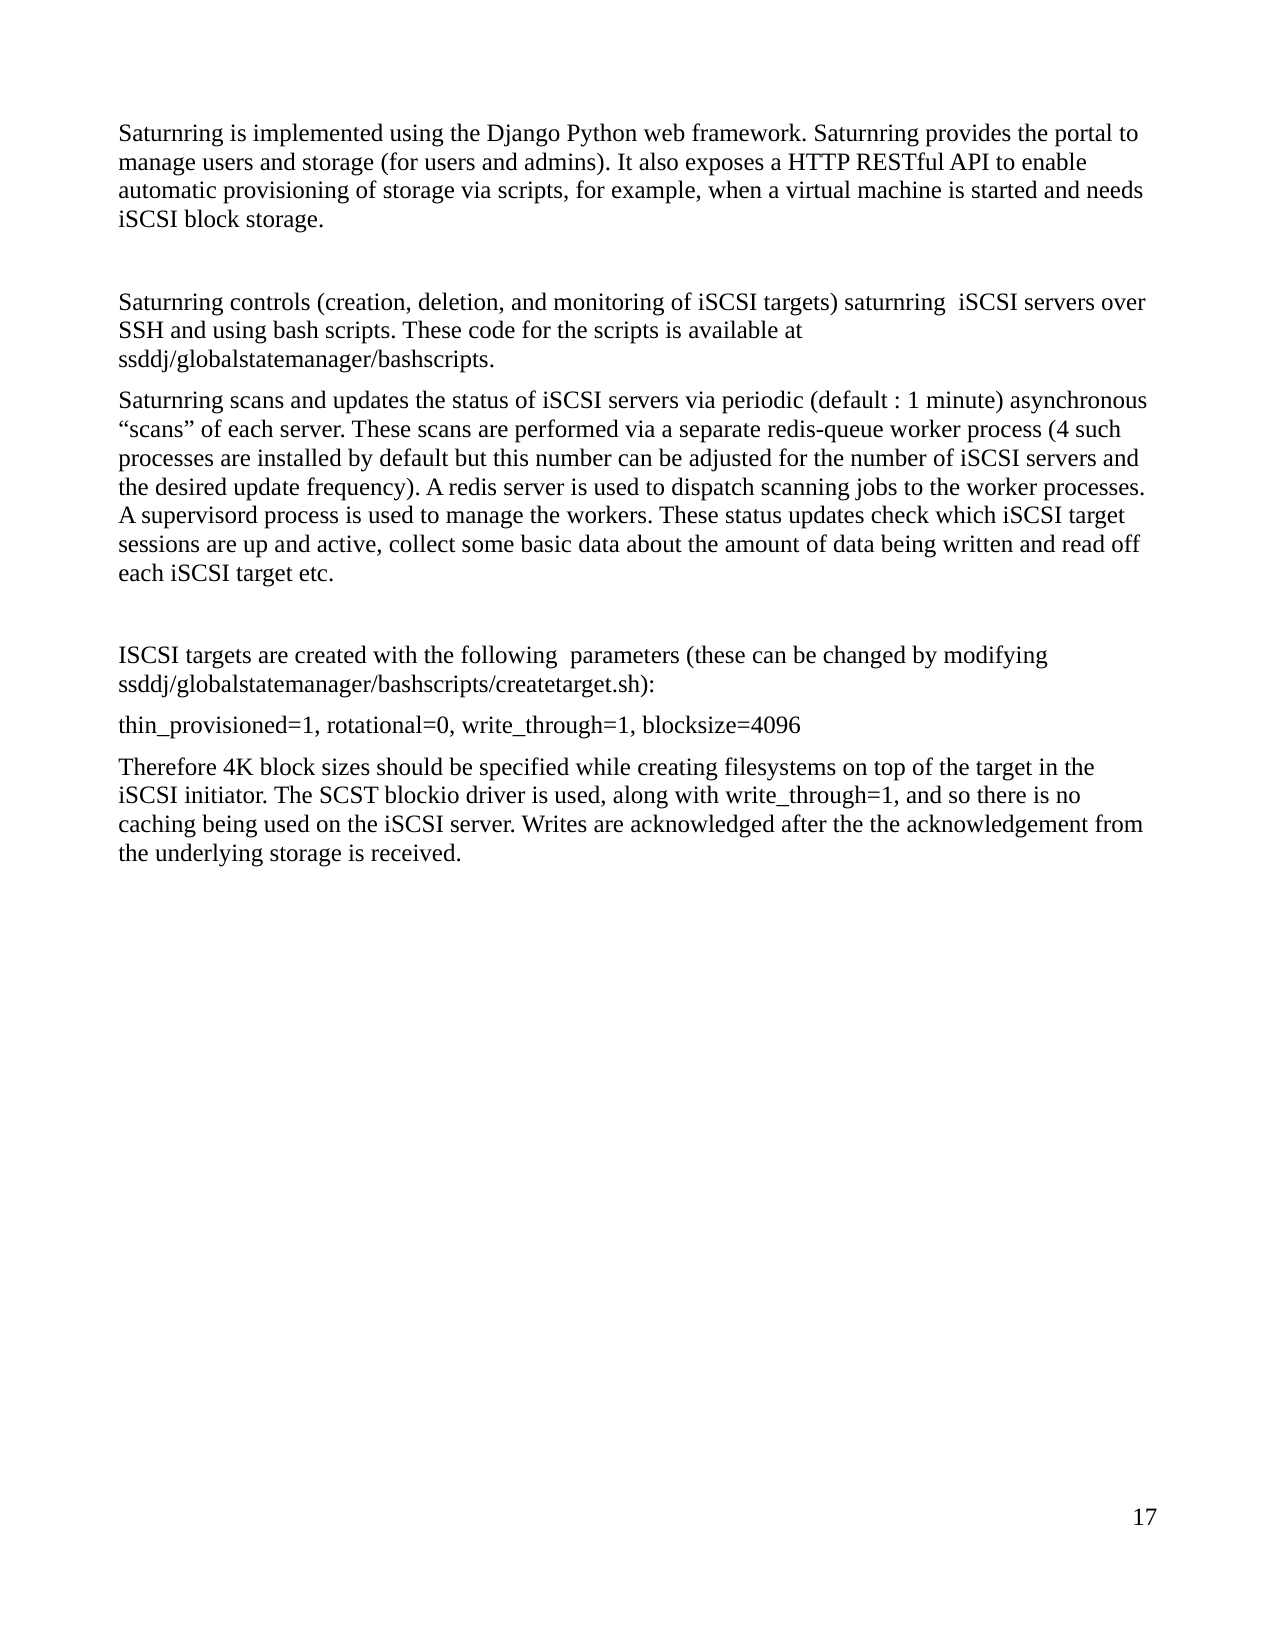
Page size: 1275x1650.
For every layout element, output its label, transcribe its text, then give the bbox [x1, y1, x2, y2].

text Saturnring is implemented using the Django Python web framework. Saturnring provides the portal to manage users and storage (for users and admins). It also exposes a HTTP RESTful API to enable automatic provisioning of storage via scripts, for example, when a virtual machine is started and needs iSCSI block storage. [118, 118, 1157, 233]
text thin_provisioned=1, rotational=0, write_through=1, blocksize=4096 [118, 711, 1157, 739]
text Saturnring scans and updates the status of iSCSI servers via periodic (default : 1 minute) asynchronous “scans” of each server. These scans are performed via a separate redis-queue worker process (4 such processes are installed by default but this number can be adjusted for the number of iSCSI servers and the desired update frequency). A redis server is used to dispatch scanning jobs to the worker processes. A supervisord process is used to manage the workers. These status updates check which iSCSI target sessions are up and active, collect some basic data about the amount of data being written and read off each iSCSI target etc. [118, 386, 1157, 587]
text ISCSI targets are created with the following parameters (these can be changed by modifying ssddj/globalstatemanager/bashscripts/createtarget.sh): [118, 641, 1157, 698]
text Therefore 4K block sizes should be specified while creating filesystems on top of the target in the iSCSI initiator. The SCST blockio driver is used, along with write_through=1, and so there is no caching being used on the iSCSI server. Writes are acknowledged after the the acknowledgement from the underlying storage is received. [118, 752, 1157, 867]
text Saturnring controls (creation, deletion, and monitoring of iSCSI targets) saturnring iSCSI servers over SSH and using bash scripts. These code for the scripts is available at ssddj/globalstatemanager/bashscripts. [118, 287, 1157, 373]
